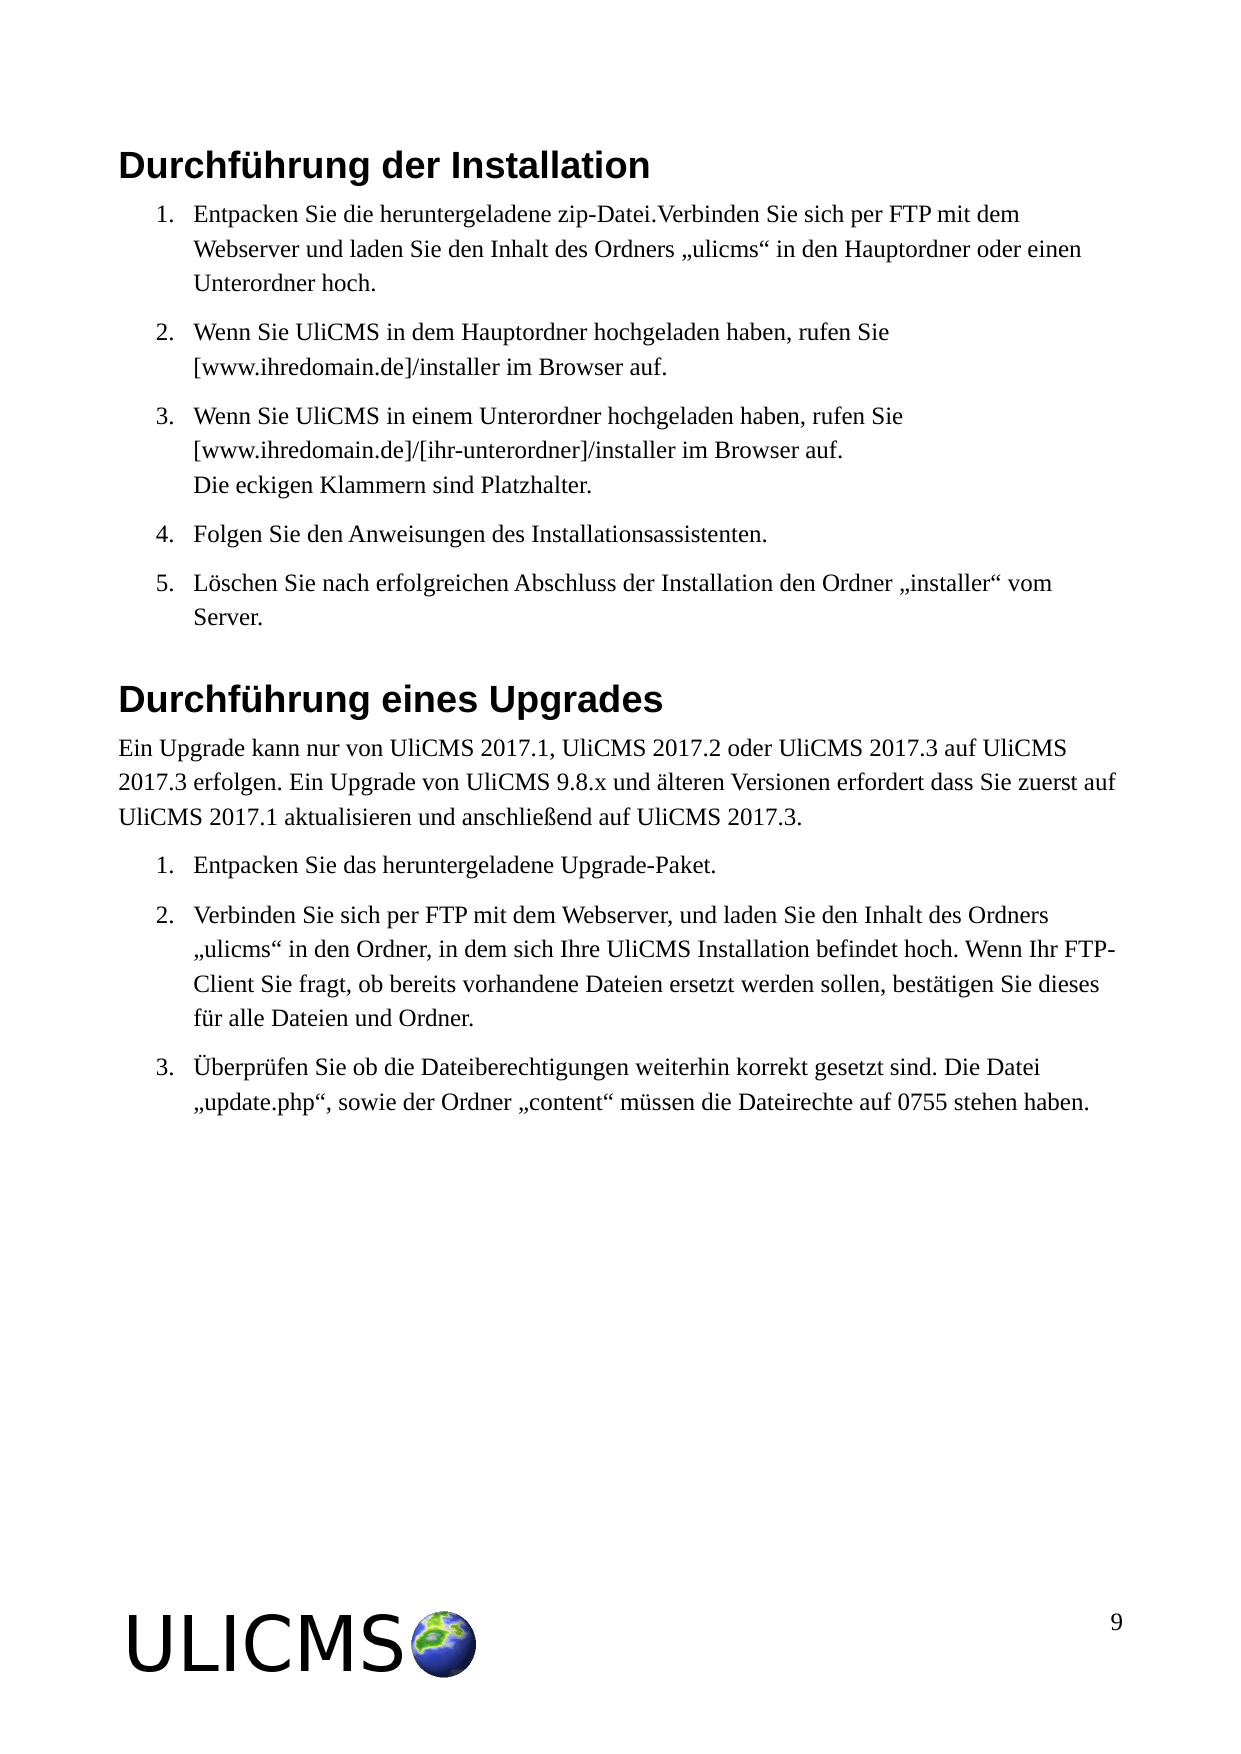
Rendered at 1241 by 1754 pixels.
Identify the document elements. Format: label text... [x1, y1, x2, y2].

list Verbinden Sie sich per FTP mit dem Webserver, und laden Sie den Inhalt des Ordners „ulicms“ in den Ordner, in dem sich Ihre UliCMS Installation befindet hoch. Wenn Ihr FTP-Client Sie fragt, ob bereits vorhandene Dateien ersetzt werden sollen, bestätigen Sie dieses für alle Dateien und Ordner. [156, 900, 1123, 1032]
list Entpacken Sie die heruntergeladene zip-Datei.Verbinden Sie sich per FTP mit dem Webserver und laden Sie den Inhalt des Ordners „ulicms“ in den Hauptordner oder einen Unterordner hoch. [156, 199, 1123, 297]
text Ein Upgrade kann nur von UliCMS 2017.1, UliCMS 2017.2 oder UliCMS 2017.3 auf UliCMS 2017.3 erfolgen. Ein Upgrade von UliCMS 9.8.x und älteren Versionen erfordert dass Sie zuerst auf UliCMS 2017.1 aktualisieren und anschließend auf UliCMS 2017.3. [118, 733, 1123, 830]
list Löschen Sie nach erfolgreichen Abschluss der Installation den Ordner „installer“ vom Server. [156, 568, 1123, 631]
picture [118, 1607, 479, 1681]
list Überprüfen Sie ob die Dateiberechtigungen weiterhin korrekt gesetzt sind. Die Datei „update.php“, sowie der Ordner „content“ müssen die Dateirechte auf 0755 stehen haben. [156, 1052, 1123, 1115]
list Folgen Sie den Anweisungen des Installationsassistenten. [156, 519, 1123, 548]
list Wenn Sie UliCMS in dem Hauptordner hochgeladen haben, rufen Sie [www.ihredomain.de]/installer im Browser auf. [156, 317, 1123, 381]
list Entpacken Sie das heruntergeladene Upgrade-Paket. [156, 851, 1123, 879]
list Wenn Sie UliCMS in einem Unterordner hochgeladen haben, rufen Sie [www.ihredomain.de]/[ihr-unterordner]/installer im Browser auf. Die eckigen Klammern sind Platzhalter. [156, 401, 1123, 498]
